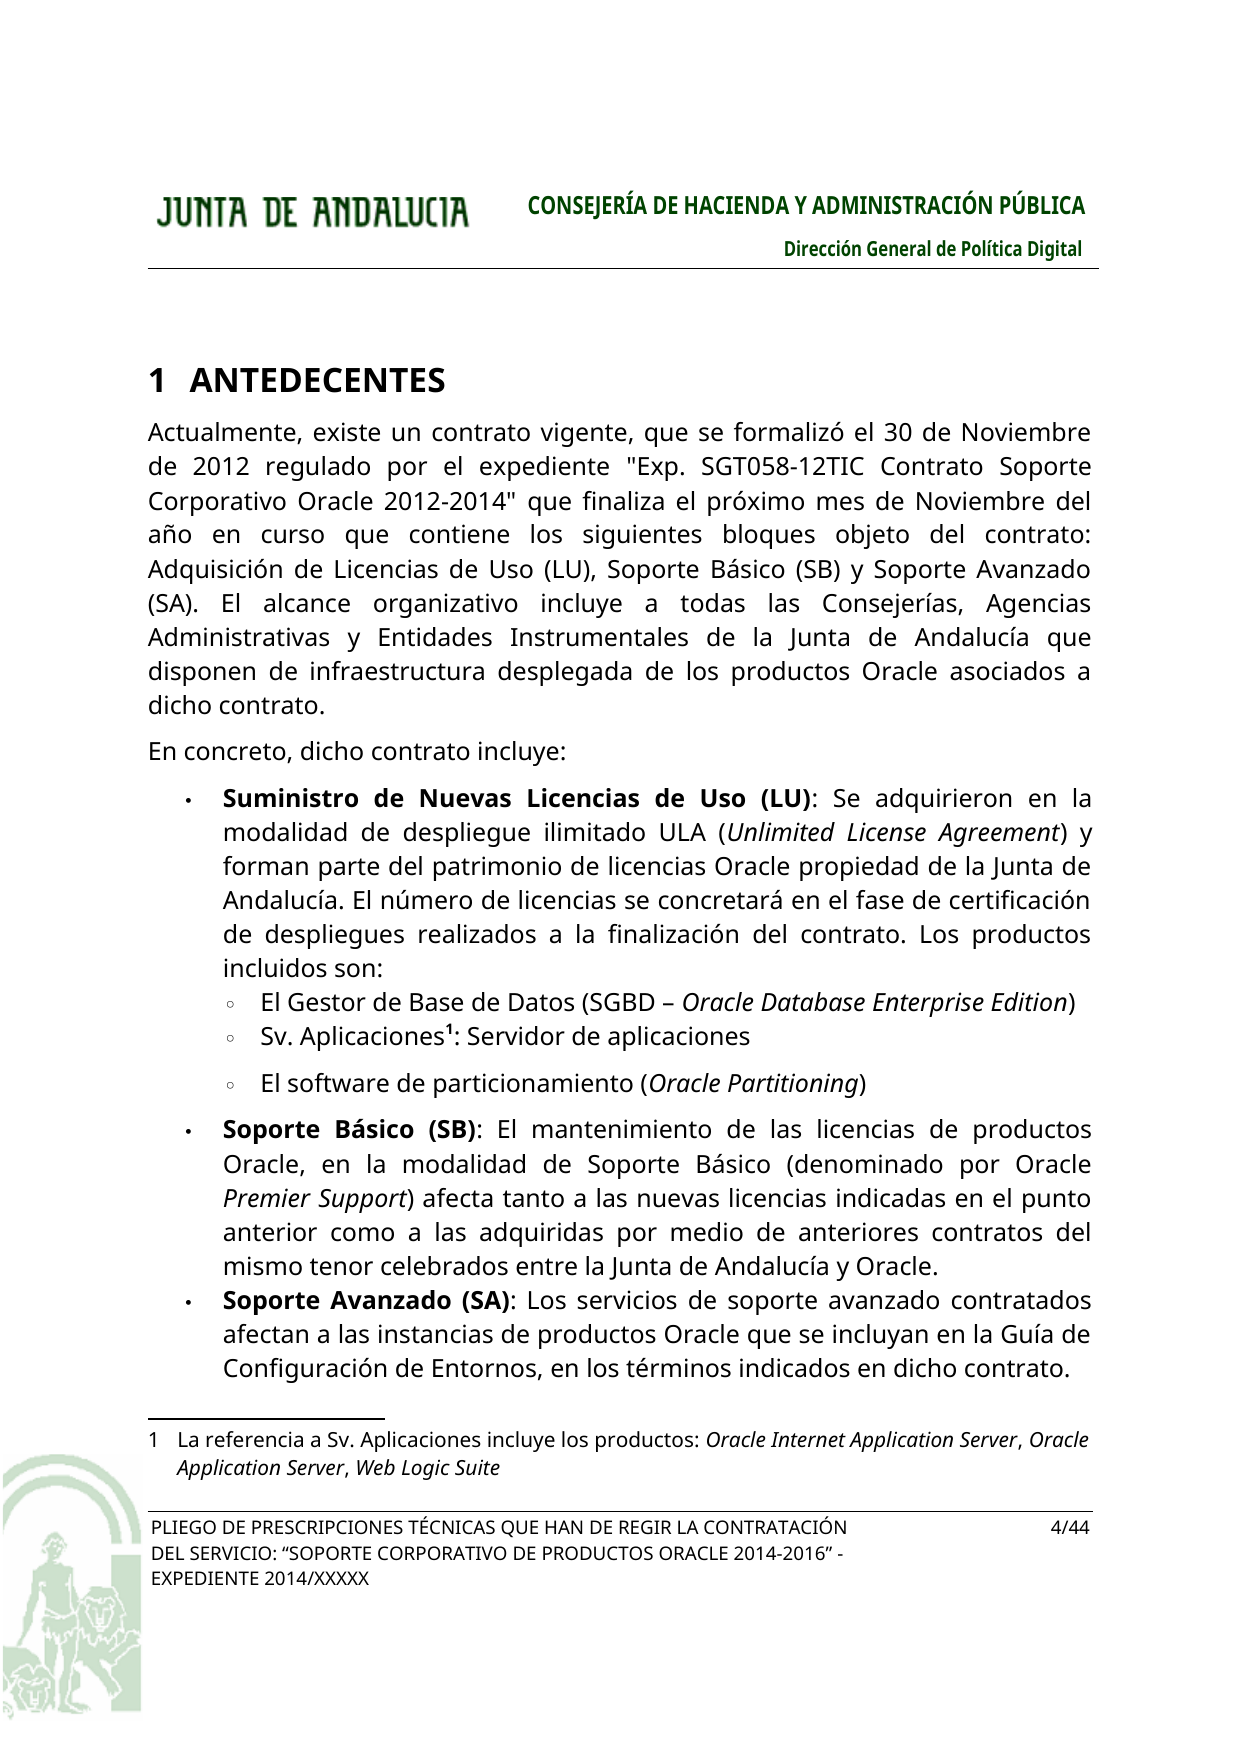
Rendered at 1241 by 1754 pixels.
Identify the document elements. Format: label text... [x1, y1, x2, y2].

list Suministro de Nuevas Licencias de Uso (LU): Se adquirieron en la modalidad de despliegue ilimitado ULA (Unlimited License Agreement) y forman parte del patrimonio de licencias Oracle propiedad de la Junta de Andalucía. El número de licencias se concretará en el fase de certificación de despliegues realizados a la finalización del contrato. Los productos incluidos son: [185, 781, 1093, 985]
list Sv. Aplicaciones: Servidor de aplicaciones [223, 1019, 1093, 1053]
text Actualmente, existe un contrato vigente, que se formalizó el 30 de Noviembre de 2012 regulado por el expediente "Exp. SGT058-12TIC Contrato Soporte Corporativo Oracle 2012-2014" que finaliza el próximo mes de Noviembre del año en curso que contiene los siguientes bloques objeto del contrato: Adquisición de Licencias de Uso (LU), Soporte Básico (SB) y Soporte Avanzado (SA). El alcance organizativo incluye a todas las Consejerías, Agencias Administrativas y Entidades Instrumentales de la Junta de Andalucía que disponen de infraestructura desplegada de los productos Oracle asociados a dicho contrato. [148, 415, 1093, 722]
list El Gestor de Base de Datos (SGBD – Oracle Database Enterprise Edition) [223, 985, 1093, 1019]
picture [156, 197, 471, 229]
list Soporte Avanzado (SA): Los servicios de soporte avanzado contratados afectan a las instancias de productos Oracle que se incluyan en la Guía de Configuración de Entornos, en los términos indicados en dicho contrato. [185, 1282, 1093, 1385]
list Soporte Básico (SB): El mantenimiento de las licencias de productos Oracle, en la modalidad de Soporte Básico (denominado por Oracle Premier Support) afecta tanto a las nuevas licencias indicadas en el punto anterior como a las adquiridas por medio de anteriores contratos del mismo tenor celebrados entre la Junta de Andalucía y Oracle. [185, 1112, 1093, 1282]
subtitle ANTEDECENTES [148, 357, 1093, 402]
picture [2, 1454, 144, 1722]
list El software de particionamiento (Oracle Partitioning) [223, 1066, 1093, 1100]
text En concreto, dicho contrato incluye: [148, 734, 1093, 768]
list La referencia a Sv. Aplicaciones incluye los productos: Oracle Internet Application Server, Oracle Application Server, Web Logic Suite [148, 1425, 1093, 1482]
